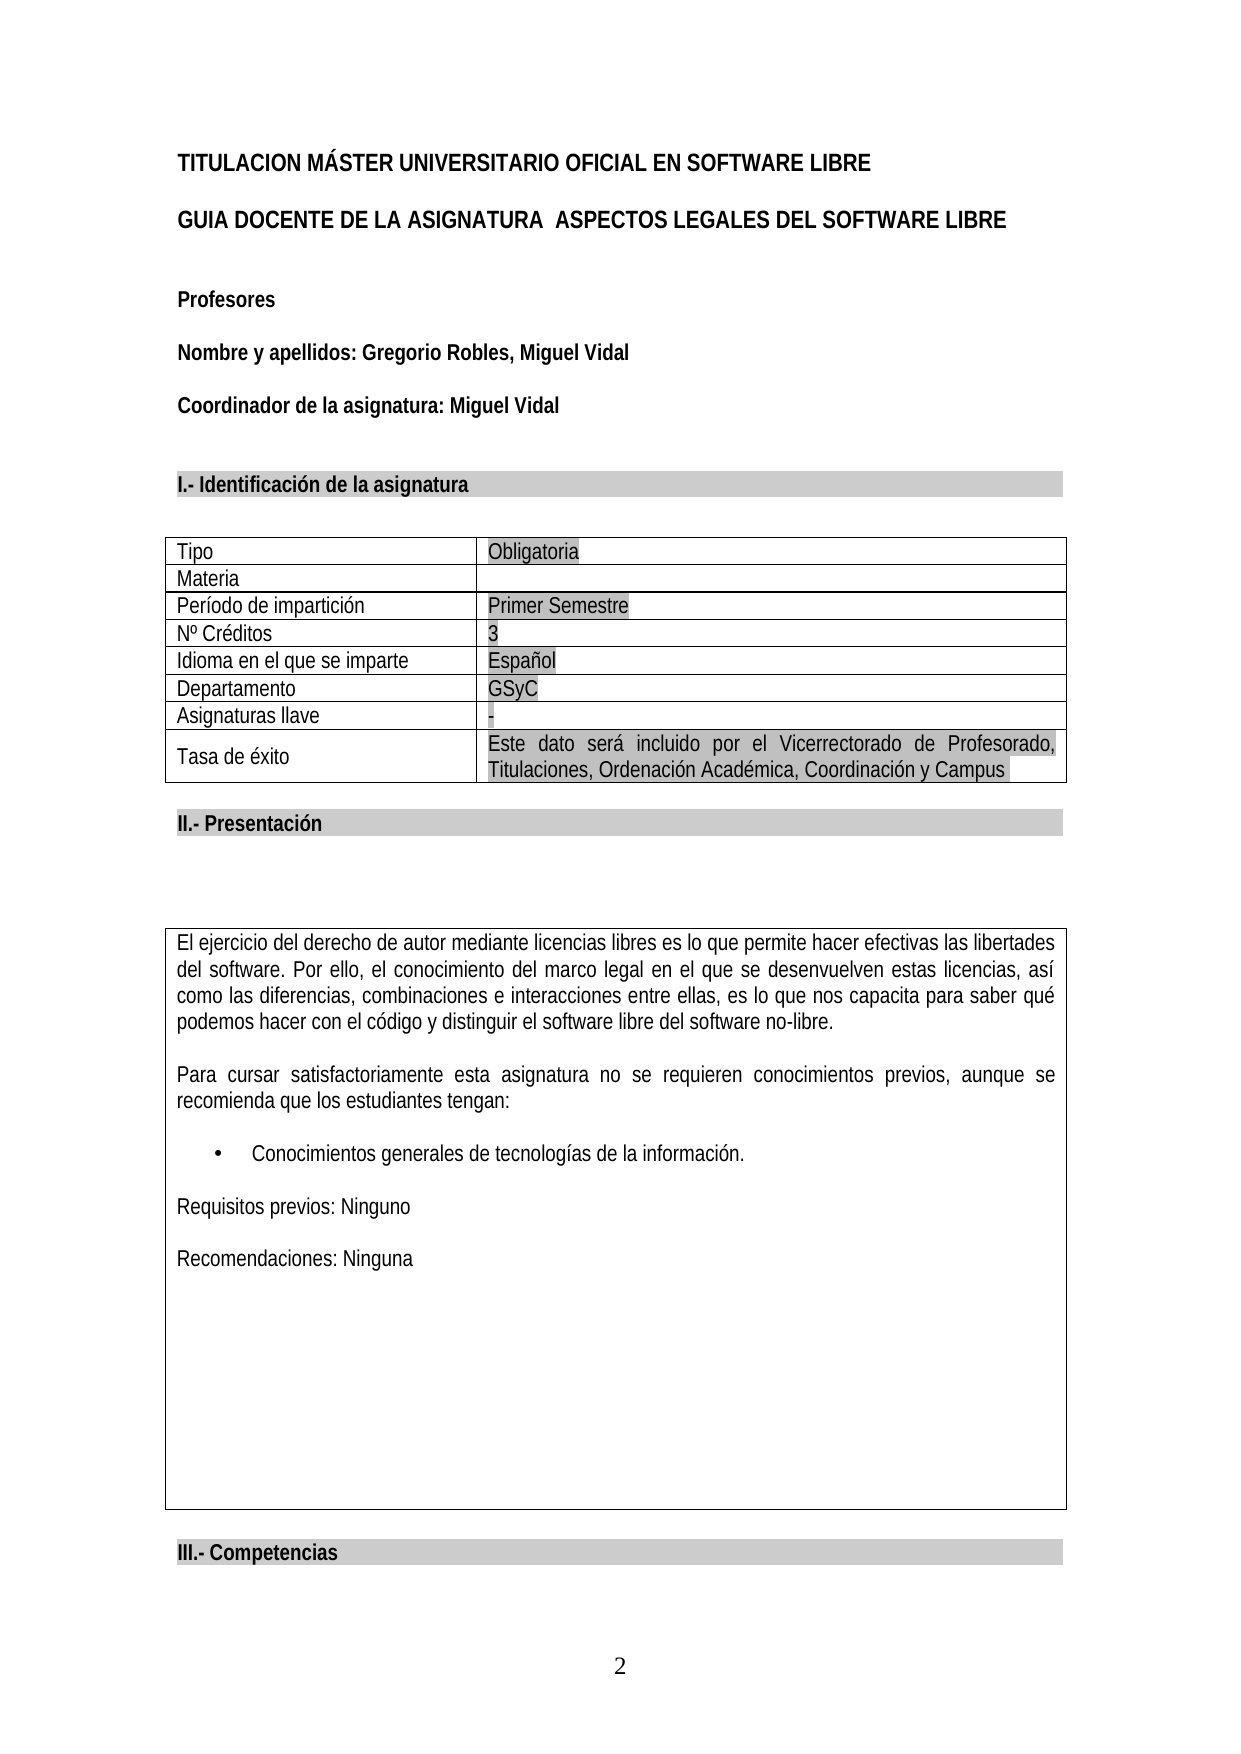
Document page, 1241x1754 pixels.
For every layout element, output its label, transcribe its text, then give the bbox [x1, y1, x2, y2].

table_cell Este dato será incluido por el Vicerrectorado de Profesorado, Titulaciones, Ordenación Académica, Coordinación y Campus [477, 730, 1066, 782]
table_header Obligatoria [477, 538, 1066, 564]
table_cell Materia [166, 565, 476, 591]
text Coordinador de la asignatura: Miguel Vidal [177, 392, 1063, 418]
table_cell 3 [477, 620, 1066, 646]
table_header Tipo [166, 538, 476, 564]
text Nombre y apellidos: Gregorio Robles, Miguel Vidal [177, 339, 1063, 365]
table_cell Idioma en el que se imparte [166, 647, 476, 674]
text III.- Competencias [177, 1539, 1063, 1565]
text I.- Identificación de la asignatura [177, 471, 1063, 497]
text Profesores [177, 286, 1063, 313]
text II.- Presentación [177, 809, 1063, 836]
table_cell - [477, 702, 1066, 728]
table_cell Nº Créditos [166, 620, 476, 646]
table_header El ejercicio del derecho de autor mediante licencias libres es lo que permite hacer efectivas las libertades del software. Por ello, el conocimiento del marco legal en el que se desenvuelven estas licencias, así como las diferencias, combinaciones e interacciones entre ellas, es lo que nos capacita para saber qué podemos hacer con el código y distinguir el software libre del software no-libre. Para cursar satisfactoriamente esta asignatura no se requieren conocimientos previos, aunque se recomienda que los estudiantes tengan: Conocimientos generales de tecnologías de la información. Requisitos previos: Ninguno Recomendaciones: Ninguna [166, 929, 1066, 1509]
table_cell Período de impartición [166, 593, 476, 619]
table_cell Español [477, 647, 1066, 674]
table_cell Tasa de éxito [166, 730, 476, 782]
table_cell GSyC [477, 675, 1066, 701]
table_cell [477, 565, 1066, 591]
table_cell Departamento [166, 675, 476, 701]
table_cell Primer Semestre [477, 593, 1066, 619]
text GUIA DOCENTE DE LA ASIGNATURA ASPECTOS LEGALES DEL SOFTWARE LIBRE [177, 205, 1063, 234]
table_cell Asignaturas llave [166, 702, 476, 728]
text TITULACION MÁSTER UNIVERSITARIO OFICIAL EN SOFTWARE LIBRE [177, 148, 1063, 176]
